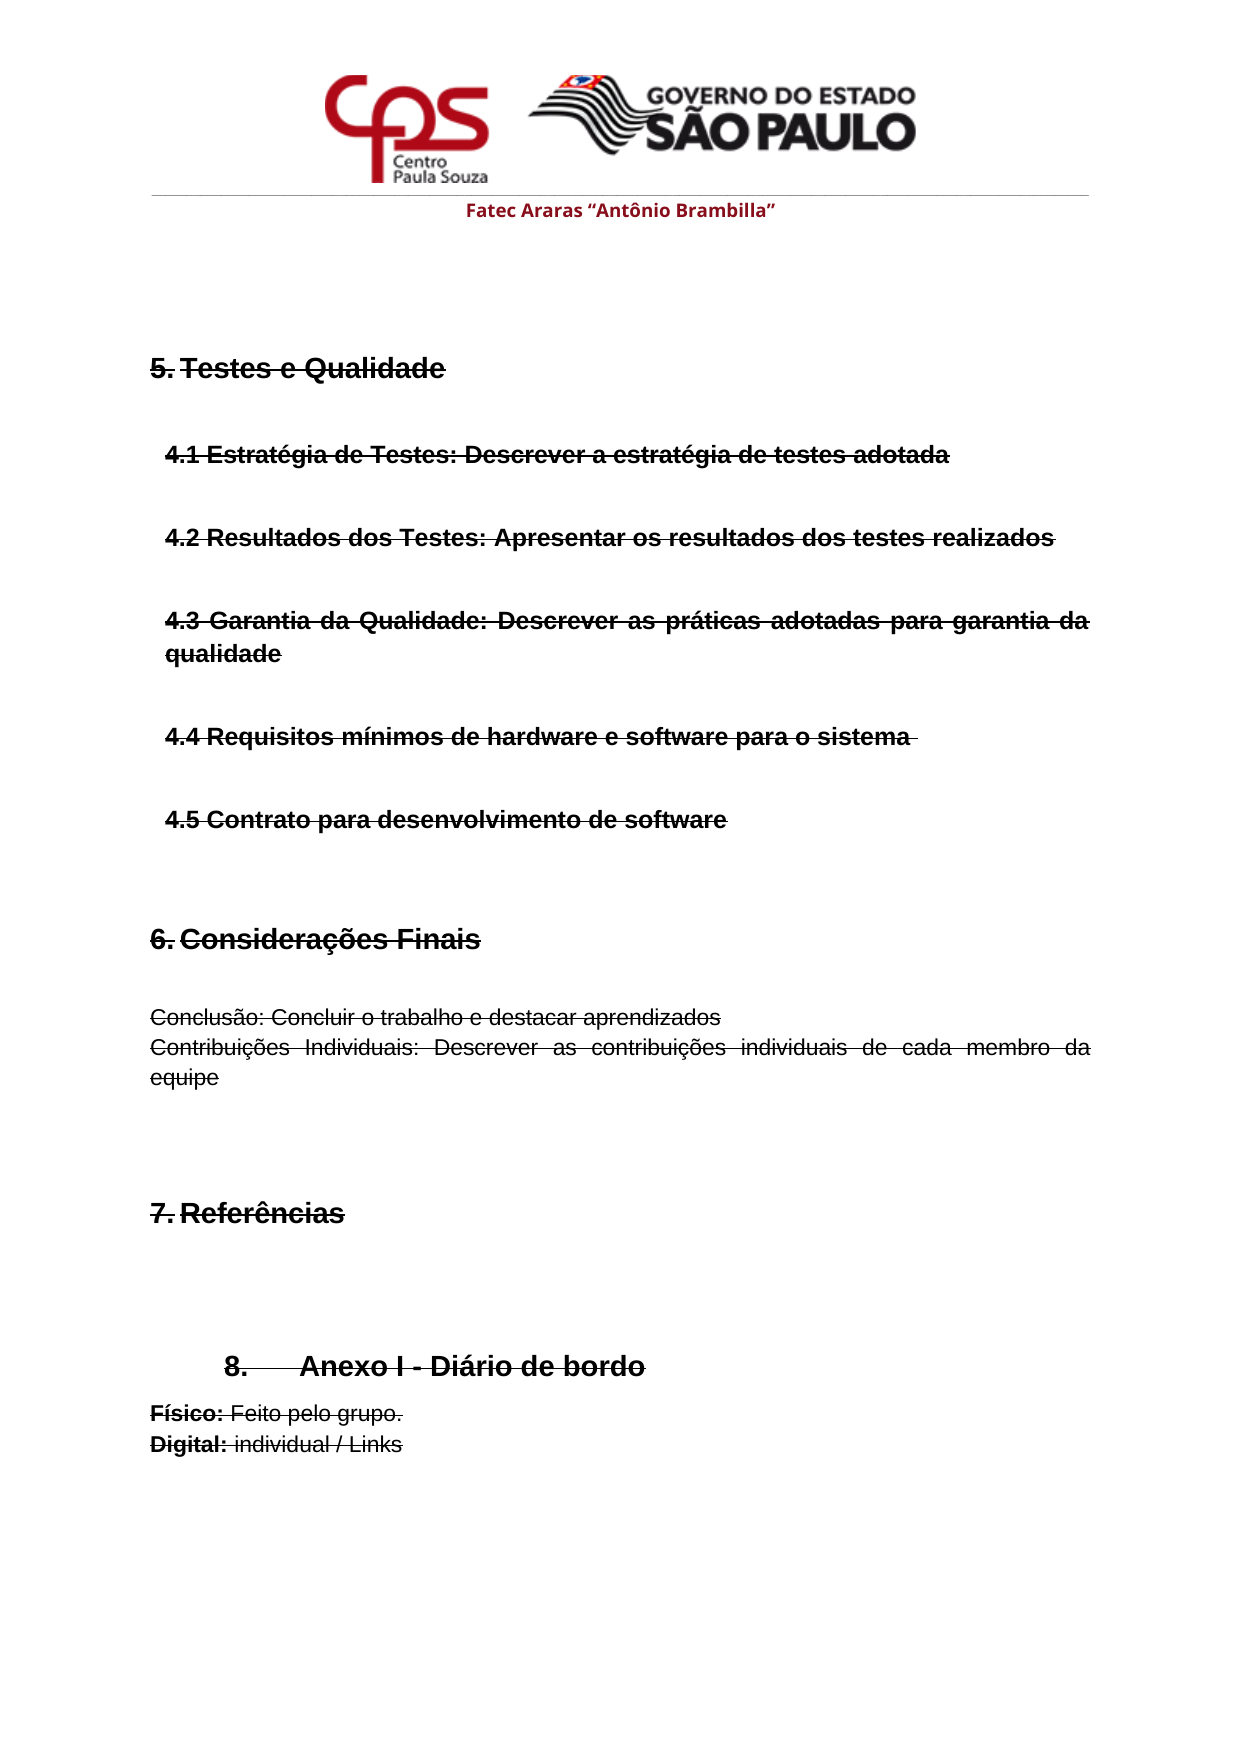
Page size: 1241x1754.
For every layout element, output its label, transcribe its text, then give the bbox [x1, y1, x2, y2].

subtitle 4.3 Garantia da Qualidade: Descrever as práticas adotadas para garantia da qualidade [165, 606, 1091, 667]
subtitle 4.2 Resultados dos Testes: Apresentar os resultados dos testes realizados [165, 523, 1091, 551]
text Digital: individual / Links [150, 1431, 1091, 1457]
subtitle Referências [150, 1196, 1091, 1230]
text Físico: Feito pelo grupo. [150, 1400, 1091, 1427]
subtitle 4.1 Estratégia de Testes: Descrever a estratégia de testes adotada [165, 440, 1091, 468]
text Contribuições Individuais: Descrever as contribuições individuais de cada membro da equipe [150, 1034, 1091, 1048]
subtitle 4.5 Contrato para desenvolvimento de software [165, 805, 1091, 833]
subtitle Testes e Qualidade [150, 351, 1091, 385]
subtitle Anexo I - Diário de bordo [224, 1349, 1091, 1383]
text Contribuições Individuais: Descrever as contribuições individuais de cada membro da equipe [150, 1049, 1091, 1090]
subtitle Considerações Finais [150, 922, 1091, 956]
picture [325, 75, 916, 183]
subtitle 4.4 Requisitos mínimos de hardware e software para o sistema [165, 722, 1091, 751]
text Conclusão: Concluir o trabalho e destacar aprendizados [150, 1003, 1091, 1030]
